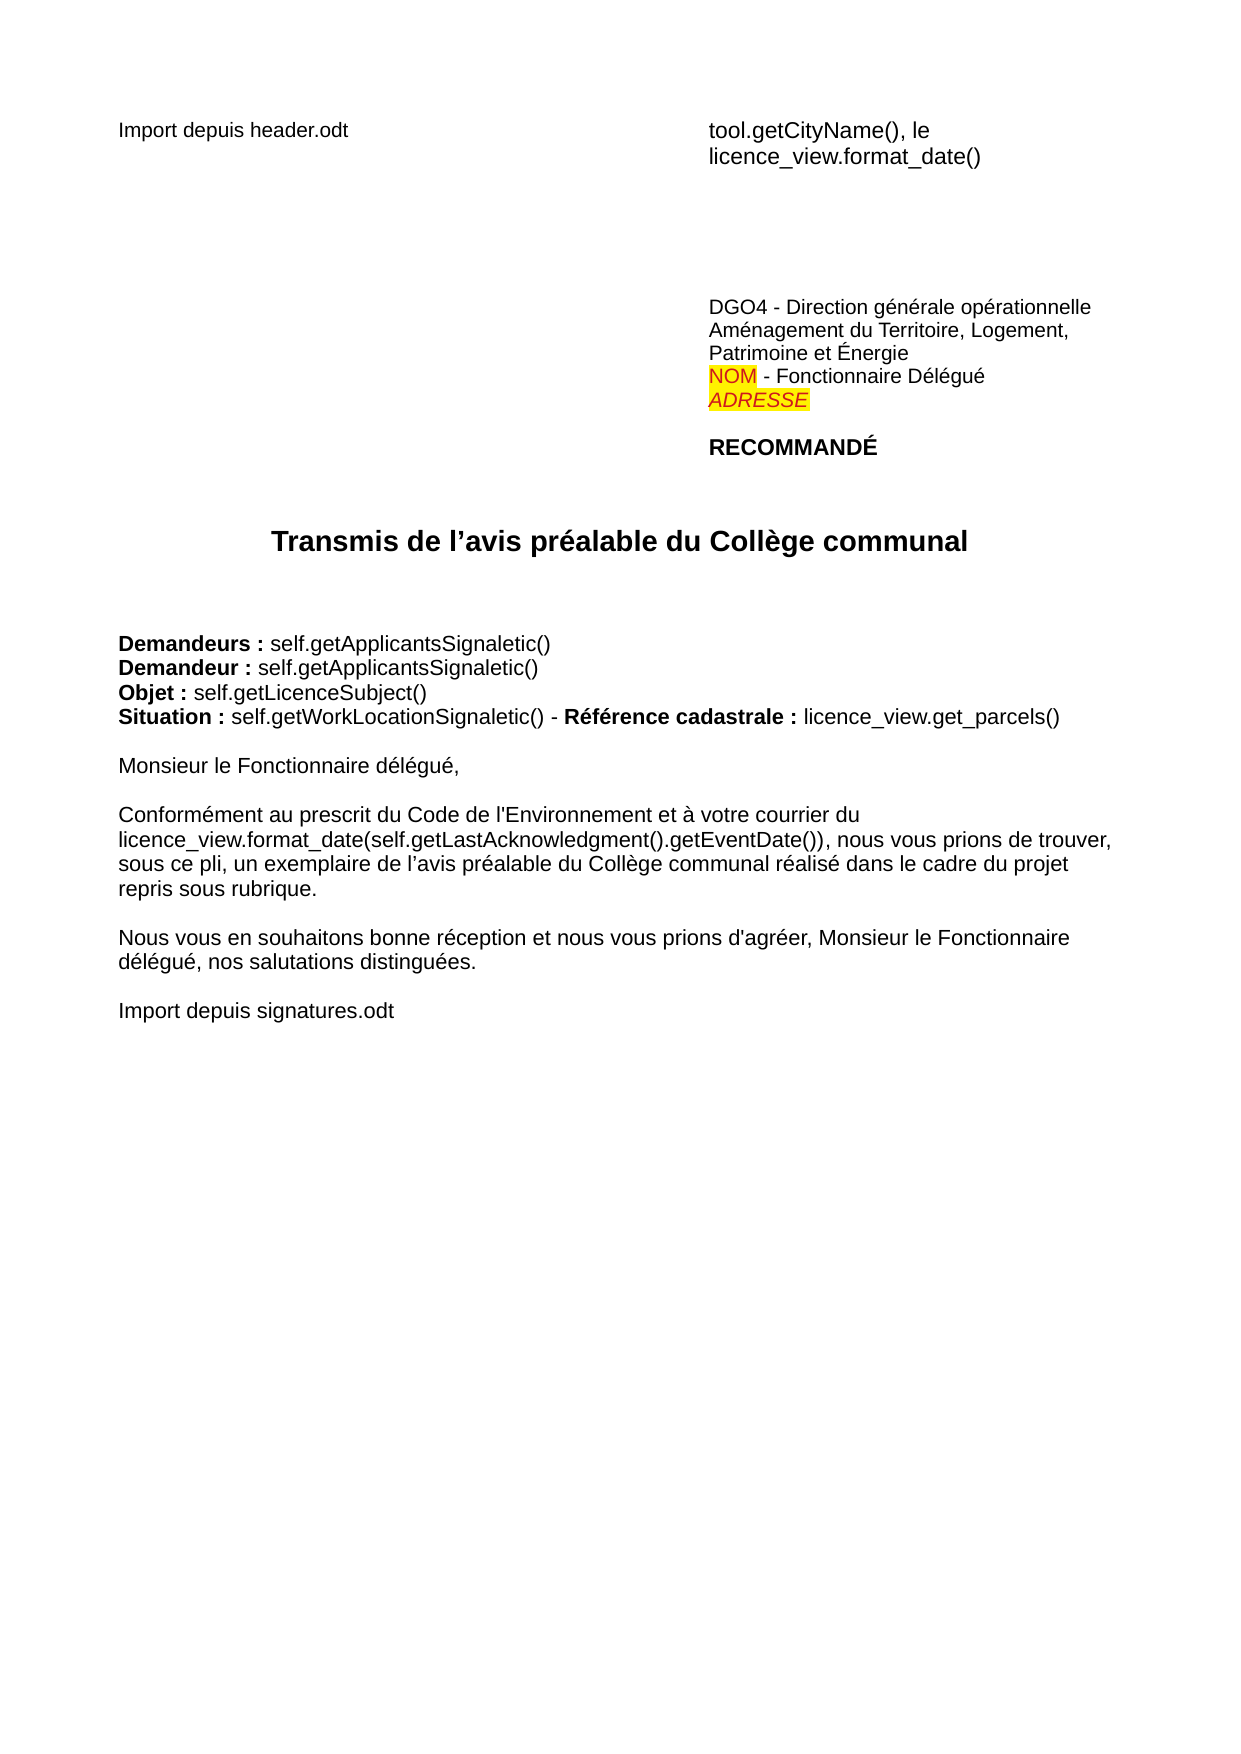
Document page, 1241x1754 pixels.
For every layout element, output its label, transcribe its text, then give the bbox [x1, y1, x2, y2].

text Monsieur le Fonctionnaire délégué, [118, 754, 1122, 778]
text Conformément au prescrit du Code de l'Environnement et à votre courrier du licence_view.format_date(self.getLastAcknowledgment().getEventDate()), nous vous prions de trouver, sous ce pli, un exemplaire de l’avis préalable du Collège communal réalisé dans le cadre du projet repris sous rubrique. [118, 803, 1122, 901]
table_header tool.getCityName(), le licence_view.format_date() DGO4 - Direction générale opérationnelle Aménagement du Territoire, Logement, Patrimoine et Énergie NOM - Fonctionnaire Délégué ADRESSE RECOMMANDÉ [709, 118, 1123, 460]
text Objet : self.getLicenceSubject() [118, 680, 1122, 705]
text Situation : self.getWorkLocationSignaletic() - Référence cadastrale : licence_view.get_parcels() [118, 705, 1122, 729]
text Nous vous en souhaitons bonne réception et nous vous prions d'agréer, Monsieur le Fonctionnaire délégué, nos salutations distinguées. [118, 925, 1122, 974]
table_header Import depuis header.odt [118, 118, 708, 460]
title Transmis de l’avis préalable du Collège communal [118, 525, 1122, 558]
text Demandeurs : self.getApplicantsSignaletic() [118, 631, 1122, 656]
text Import depuis signatures.odt [118, 999, 1122, 1023]
text Demandeur : self.getApplicantsSignaletic() [118, 656, 1122, 680]
